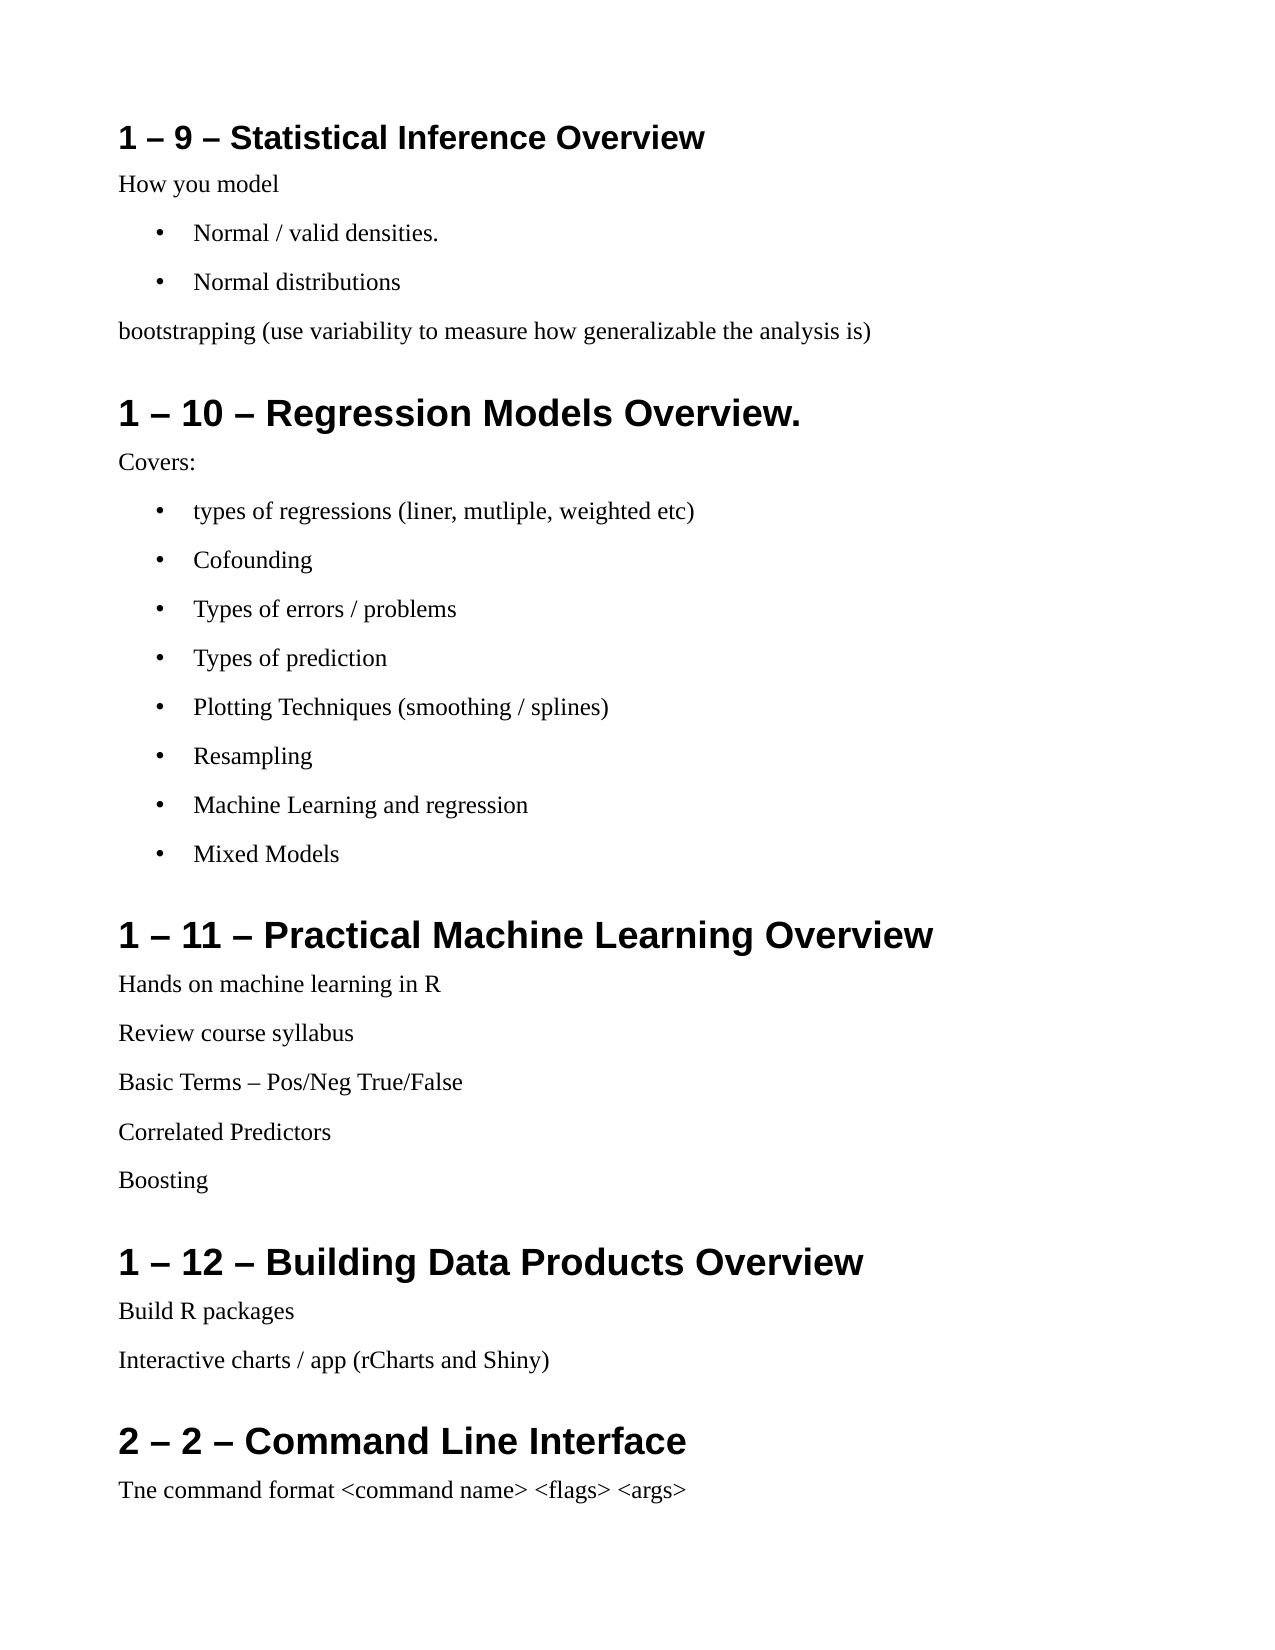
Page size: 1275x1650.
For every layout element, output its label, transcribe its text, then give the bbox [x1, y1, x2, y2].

text Build R packages [118, 1296, 1157, 1324]
list Normal / valid densities. [156, 218, 1157, 247]
subtitle 2 – 2 – Command Line Interface [118, 1419, 1157, 1463]
subtitle 1 – 11 – Practical Machine Learning Overview [118, 913, 1157, 957]
list Normal distributions [156, 267, 1157, 296]
list Mixed Models [156, 839, 1157, 868]
subtitle 1 – 12 – Building Data Products Overview [118, 1240, 1157, 1283]
text bootstrapping (use variability to measure how generalizable the analysis is) [118, 316, 1157, 345]
list Plotting Techniques (smoothing / splines) [156, 692, 1157, 721]
subtitle 1 – 9 – Statistical Inference Overview [118, 118, 1157, 157]
text Hands on machine learning in R [118, 969, 1157, 998]
text Tne command format <command name> <flags> <args> [118, 1475, 1157, 1504]
list Cofounding [156, 545, 1157, 573]
list Types of prediction [156, 643, 1157, 672]
text How you model [118, 169, 1157, 198]
text Correlated Predictors [118, 1117, 1157, 1145]
text Interactive charts / app (rCharts and Shiny) [118, 1345, 1157, 1374]
text Boosting [118, 1166, 1157, 1194]
list Resampling [156, 741, 1157, 770]
text Basic Terms – Pos/Neg True/False [118, 1067, 1157, 1096]
list Machine Learning and regression [156, 790, 1157, 819]
list Types of errors / problems [156, 594, 1157, 623]
subtitle 1 – 10 – Regression Models Overview. [118, 391, 1157, 434]
list types of regressions (liner, mutliple, weighted etc) [156, 496, 1157, 524]
text Review course syllabus [118, 1018, 1157, 1047]
text Covers: [118, 447, 1157, 475]
